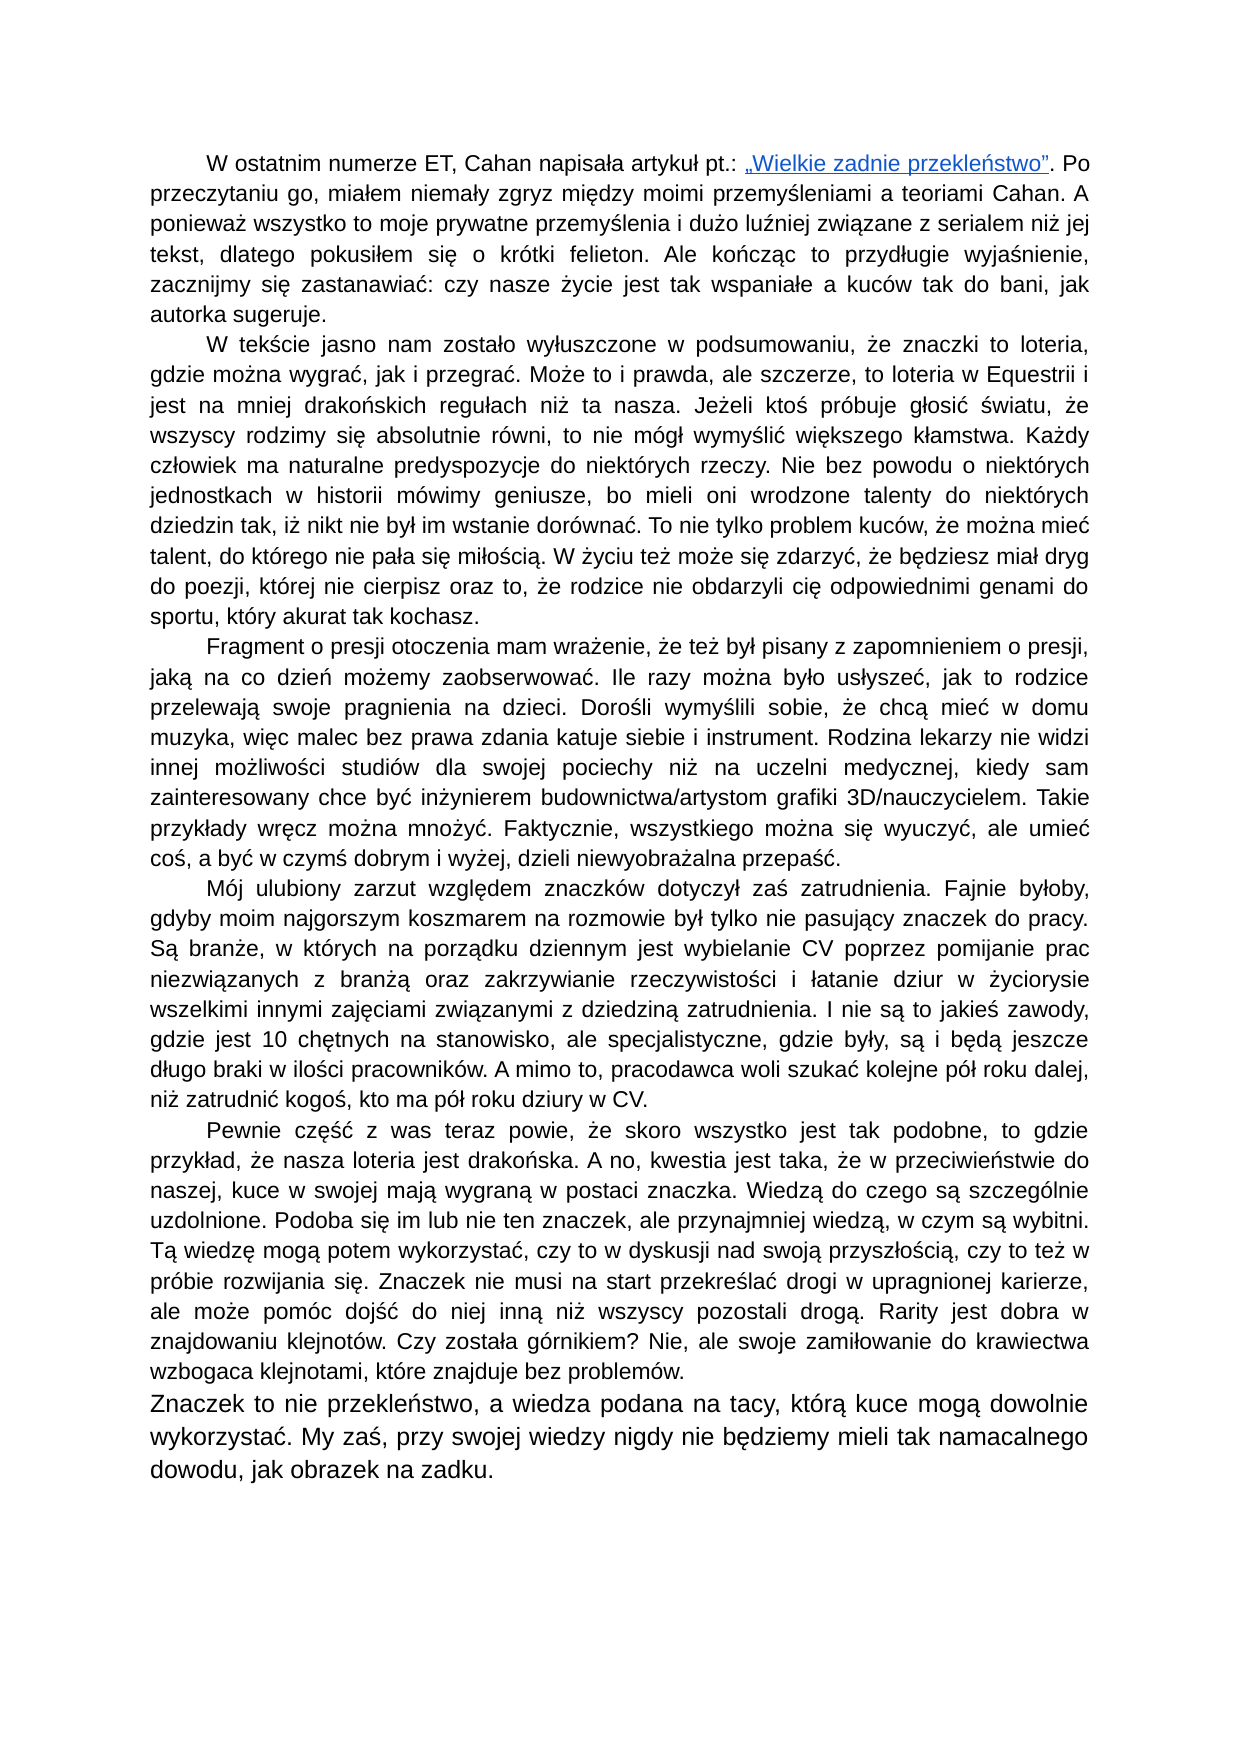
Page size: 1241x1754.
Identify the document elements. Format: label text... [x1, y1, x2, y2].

text Pewnie część z was teraz powie, że skoro wszystko jest tak podobne, to gdzie przykład, że nasza loteria jest drakońska. A no, kwestia jest taka, że w przeciwieństwie do naszej, kuce w swojej mają wygraną w postaci znaczka. Wiedzą do czego są szczególnie uzdolnione. Podoba się im lub nie ten znaczek, ale przynajmniej wiedzą, w czym są wybitni. Tą wiedzę mogą potem wykorzystać, czy to w dyskusji nad swoją przyszłością, czy to też w próbie rozwijania się. Znaczek nie musi na start przekreślać drogi w upragnionej karierze, ale może pomóc dojść do niej inną niż wszyscy pozostali drogą. Rarity jest dobra w znajdowaniu klejnotów. Czy została górnikiem? Nie, ale swoje zamiłowanie do krawiectwa wzbogaca klejnotami, które znajduje bez problemów. [150, 1117, 1090, 1385]
text Znaczek to nie przekleństwo, a wiedza podana na tacy, którą kuce mogą dowolnie wykorzystać. My zaś, przy swojej wiedzy nigdy nie będziemy mieli tak namacalnego dowodu, jak obrazek na zadku. [150, 1388, 1090, 1483]
text Fragment o presji otoczenia mam wrażenie, że też był pisany z zapomnieniem o presji, jaką na co dzień możemy zaobserwować. Ile razy można było usłyszeć, jak to rodzice przelewają swoje pragnienia na dzieci. Dorośli wymyślili sobie, że chcą mieć w domu muzyka, więc malec bez prawa zdania katuje siebie i instrument. Rodzina lekarzy nie widzi innej możliwości studiów dla swojej pociechy niż na uczelni medycznej, kiedy sam zainteresowany chce być inżynierem budownictwa/artystom grafiki 3D/nauczycielem. Takie przykłady wręcz można mnożyć. Faktycznie, wszystkiego można się wyuczyć, ale umieć coś, a być w czymś dobrym i wyżej, dzieli niewyobrażalna przepaść. [150, 633, 1090, 871]
text W tekście jasno nam zostało wyłuszczone w podsumowaniu, że znaczki to loteria, gdzie można wygrać, jak i przegrać. Może to i prawda, ale szczerze, to loteria w Equestrii i jest na mniej drakońskich regułach niż ta nasza. Jeżeli ktoś próbuje głosić światu, że wszyscy rodzimy się absolutnie równi, to nie mógł wymyślić większego kłamstwa. Każdy człowiek ma naturalne predyspozycje do niektórych rzeczy. Nie bez powodu o niektórych jednostkach w historii mówimy geniusze, bo mieli oni wrodzone talenty do niektórych dziedzin tak, iż nikt nie był im wstanie dorównać. To nie tylko problem kuców, że można mieć talent, do którego nie pała się miłością. W życiu też może się zdarzyć, że będziesz miał dryg do poezji, której nie cierpisz oraz to, że rodzice nie obdarzyli cię odpowiednimi genami do sportu, który akurat tak kochasz. [150, 331, 1090, 629]
text W ostatnim numerze ET, Cahan napisała artykuł pt.: „Wielkie zadnie przekleństwo”. Po przeczytaniu go, miałem niemały zgryz między moimi przemyśleniami a teoriami Cahan. A ponieważ wszystko to moje prywatne przemyślenia i dużo luźniej związane z serialem niż jej tekst, dlatego pokusiłem się o krótki felieton. Ale kończąc to przydługie wyjaśnienie, zacznijmy się zastanawiać: czy nasze życie jest tak wspaniałe a kuców tak do bani, jak autorka sugeruje. [150, 150, 1090, 327]
text Mój ulubiony zarzut względem znaczków dotyczył zaś zatrudnienia. Fajnie byłoby, gdyby moim najgorszym koszmarem na rozmowie był tylko nie pasujący znaczek do pracy. Są branże, w których na porządku dziennym jest wybielanie CV poprzez pomijanie prac niezwiązanych z branżą oraz zakrzywianie rzeczywistości i łatanie dziur w życiorysie wszelkimi innymi zajęciami związanymi z dziedziną zatrudnienia. I nie są to jakieś zawody, gdzie jest 10 chętnych na stanowisko, ale specjalistyczne, gdzie były, są i będą jeszcze długo braki w ilości pracowników. A mimo to, pracodawca woli szukać kolejne pół roku dalej, niż zatrudnić kogoś, kto ma pół roku dziury w CV. [150, 875, 1090, 1113]
